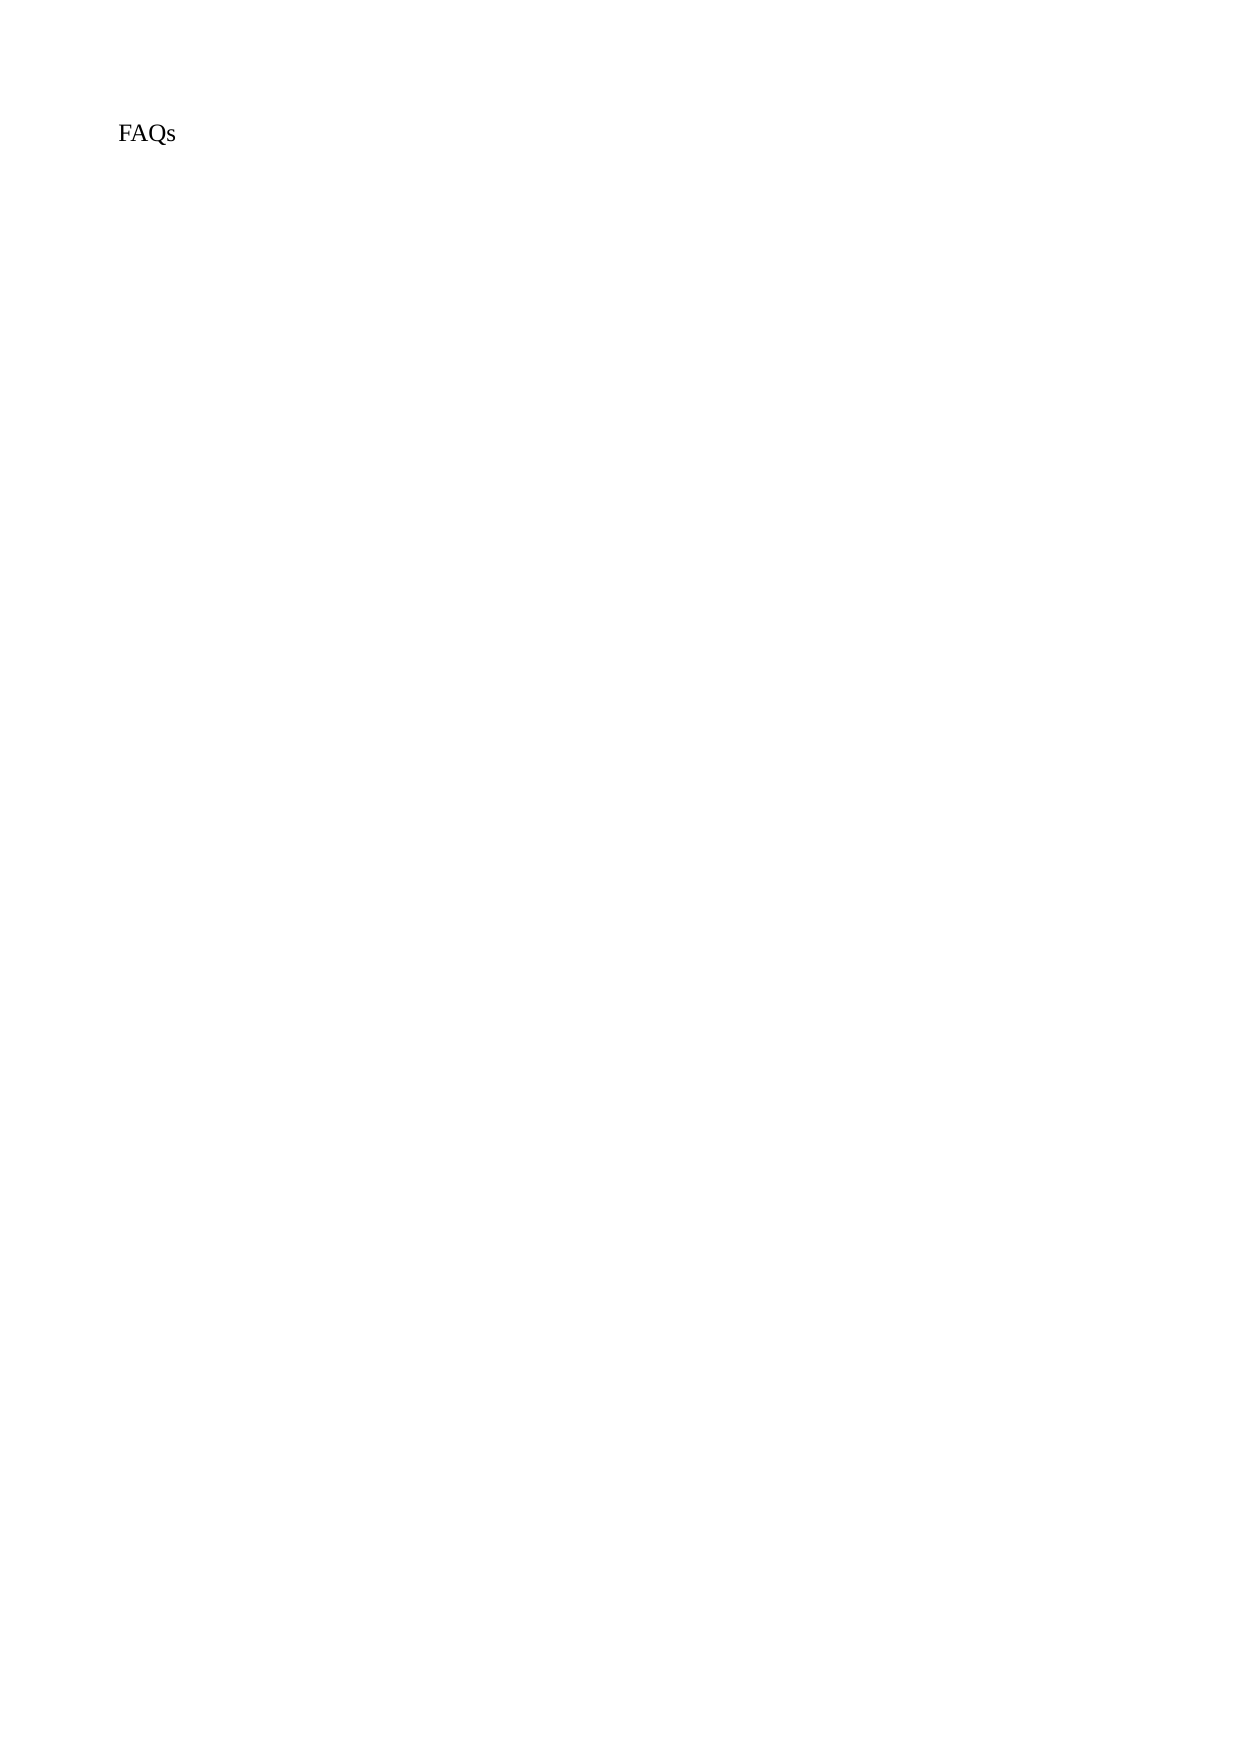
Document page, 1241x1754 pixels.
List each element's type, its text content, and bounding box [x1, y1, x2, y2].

text FAQs [118, 118, 1122, 147]
